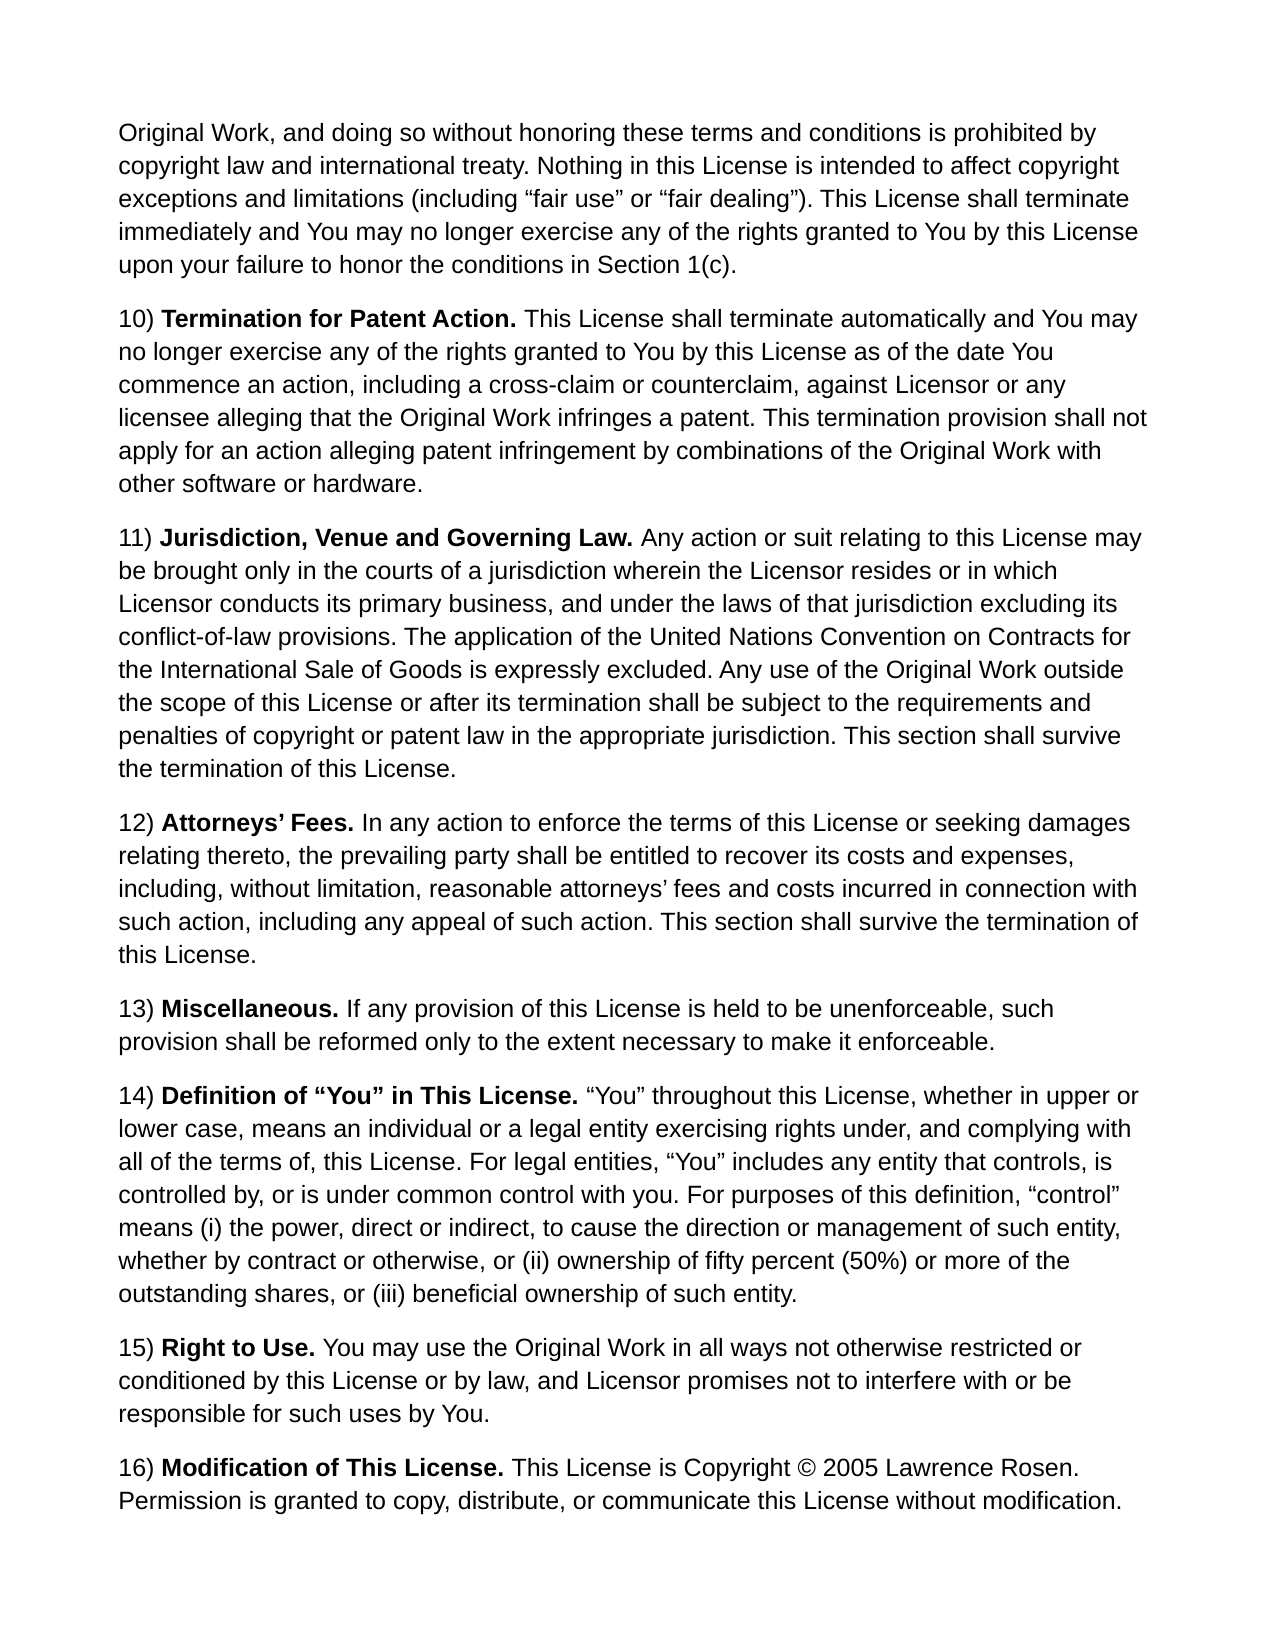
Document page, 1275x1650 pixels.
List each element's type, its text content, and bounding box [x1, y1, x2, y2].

text Original Work, and doing so without honoring these terms and conditions is prohibited by copyright law and international treaty. Nothing in this License is intended to affect copyright exceptions and limitations (including “fair use” or “fair dealing”). This License shall terminate immediately and You may no longer exercise any of the rights granted to You by this License upon your failure to honor the conditions in Section 1(c). [118, 118, 1157, 279]
text 13) Miscellaneous. If any provision of this License is held to be unenforceable, such provision shall be reformed only to the extent necessary to make it enforceable. [118, 994, 1157, 1056]
text 14) Definition of “You” in This License. “You” throughout this License, whether in upper or lower case, means an individual or a legal entity exercising rights under, and complying with all of the terms of, this License. For legal entities, “You” includes any entity that controls, is controlled by, or is under common control with you. For purposes of this definition, “control” means (i) the power, direct or indirect, to cause the direction or management of such entity, whether by contract or otherwise, or (ii) ownership of fifty percent (50%) or more of the outstanding shares, or (iii) beneficial ownership of such entity. [118, 1081, 1157, 1308]
text 16) Modification of This License. This License is Copyright © 2005 Lawrence Rosen. Permission is granted to copy, distribute, or communicate this License without modification. [118, 1453, 1157, 1514]
text 12) Attorneys’ Fees. In any action to enforce the terms of this License or seeking damages relating thereto, the prevailing party shall be entitled to recover its costs and expenses, including, without limitation, reasonable attorneys’ fees and costs incurred in connection with such action, including any appeal of such action. This section shall survive the termination of this License. [118, 808, 1157, 969]
text 15) Right to Use. You may use the Original Work in all ways not otherwise restricted or conditioned by this License or by law, and Licensor promises not to interfere with or be responsible for such uses by You. [118, 1333, 1157, 1428]
text 10) Termination for Patent Action. This License shall terminate automatically and You may no longer exercise any of the rights granted to You by this License as of the date You commence an action, including a cross-claim or counterclaim, against Licensor or any licensee alleging that the Original Work infringes a patent. This termination provision shall not apply for an action alleging patent infringement by combinations of the Original Work with other software or hardware. [118, 304, 1157, 498]
text 11) Jurisdiction, Venue and Governing Law. Any action or suit relating to this License may be brought only in the courts of a jurisdiction wherein the Licensor resides or in which Licensor conducts its primary business, and under the laws of that jurisdiction excluding its conflict-of-law provisions. The application of the United Nations Convention on Contracts for the International Sale of Goods is expressly excluded. Any use of the Original Work outside the scope of this License or after its termination shall be subject to the requirements and penalties of copyright or patent law in the appropriate jurisdiction. This section shall survive the termination of this License. [118, 523, 1157, 783]
